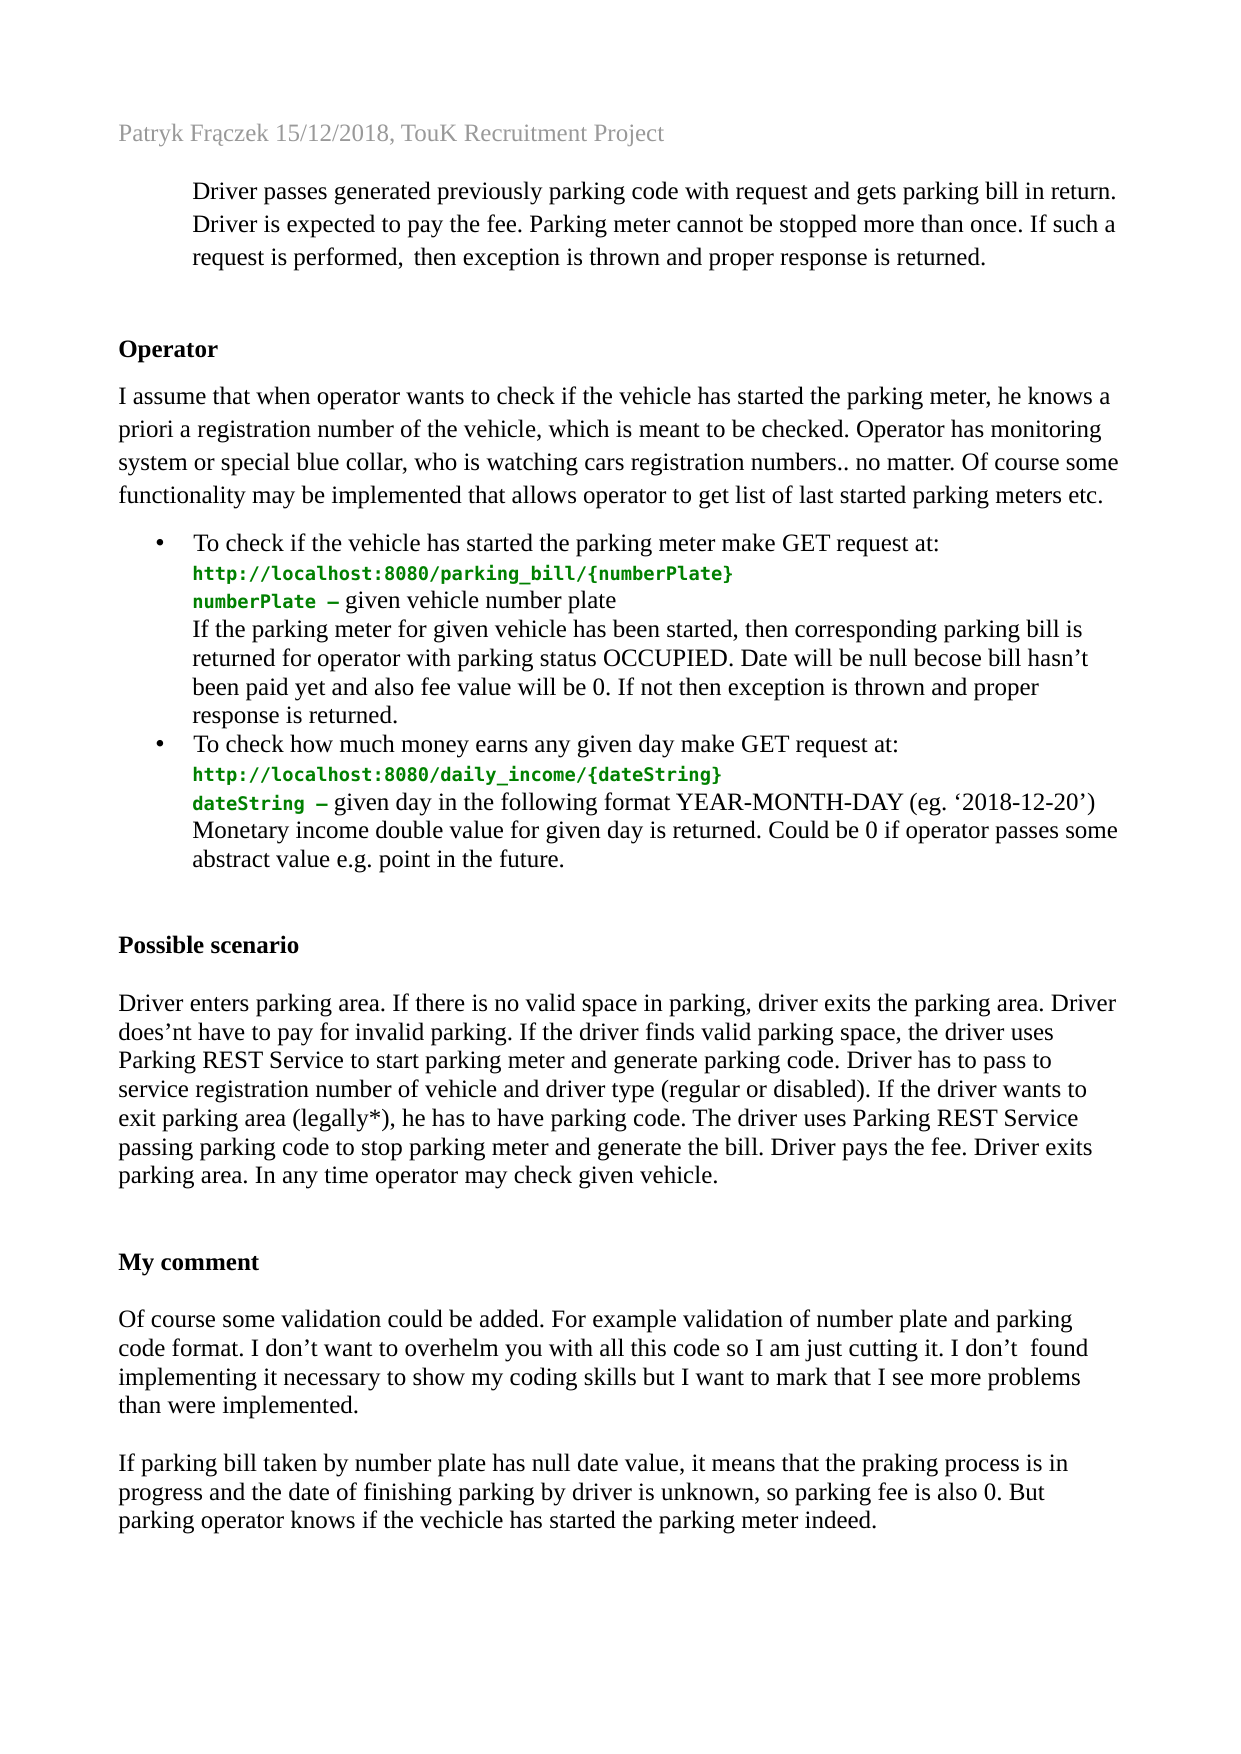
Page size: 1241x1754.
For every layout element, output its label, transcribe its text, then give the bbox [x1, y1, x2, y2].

text Of course some validation could be added. For example validation of number plate and parking code format. I don’t want to overhelm you with all this code so I am just cutting it. I don’t found implementing it necessary to show my coding skills but I want to mark that I see more problems than were implemented. [118, 1304, 1122, 1419]
text Possible scenario [118, 931, 1122, 959]
text I assume that when operator wants to check if the vehicle has started the parking meter, he knows a priori a registration number of the vehicle, which is meant to be checked. Operator has monitoring system or special blue collar, who is watching cars registration numbers.. no matter. Of course some functionality may be implemented that allows operator to get list of last started parking meters etc. [118, 381, 1122, 509]
text dateString – given day in the following format YEAR-MONTH-DAY (eg. ‘2018-12-20’) [118, 787, 1122, 816]
text Operator [118, 334, 1122, 363]
text http://localhost:8080/parking_bill/{numberPlate} [118, 557, 1122, 586]
text http://localhost:8080/daily_income/{dateString} [118, 758, 1122, 787]
text Driver enters parking area. If there is no valid space in parking, driver exits the parking area. Driver does’nt have to pay for invalid parking. If the driver finds valid parking space, the driver uses Parking REST Service to start parking meter and generate parking code. Driver has to pass to service registration number of vehicle and driver type (regular or disabled). If the driver wants to exit parking area (legally*), he has to have parking code. The driver uses Parking REST Service passing parking code to stop parking meter and generate the bill. Driver pays the fee. Driver exits parking area. In any time operator may check given vehicle. [118, 988, 1122, 1189]
text If parking bill taken by number plate has null date value, it means that the praking process is in progress and the date of finishing parking by driver is unknown, so parking fee is also 0. But parking operator knows if the vechicle has started the parking meter indeed. [118, 1448, 1122, 1534]
text If the parking meter for given vehicle has been started, then corresponding parking bill is returned for operator with parking status OCCUPIED. Date will be null becose bill hasn’t been paid yet and also fee value will be 0. If not then exception is thrown and proper response is returned. [118, 614, 1122, 729]
text Monetary income double value for given day is returned. Could be 0 if operator passes some abstract value e.g. point in the future. [118, 816, 1122, 873]
text Driver passes generated previously parking code with request and gets parking bill in return. Driver is expected to pay the fee. Parking meter cannot be stopped more than once. If such a request is performed, then exception is thrown and proper response is returned. [118, 176, 1122, 271]
list To check if the vehicle has started the parking meter make GET request at: [156, 528, 1122, 557]
text numberPlate – given vehicle number plate [118, 586, 1122, 614]
text My comment [118, 1247, 1122, 1276]
list To check how much money earns any given day make GET request at: [156, 729, 1122, 758]
